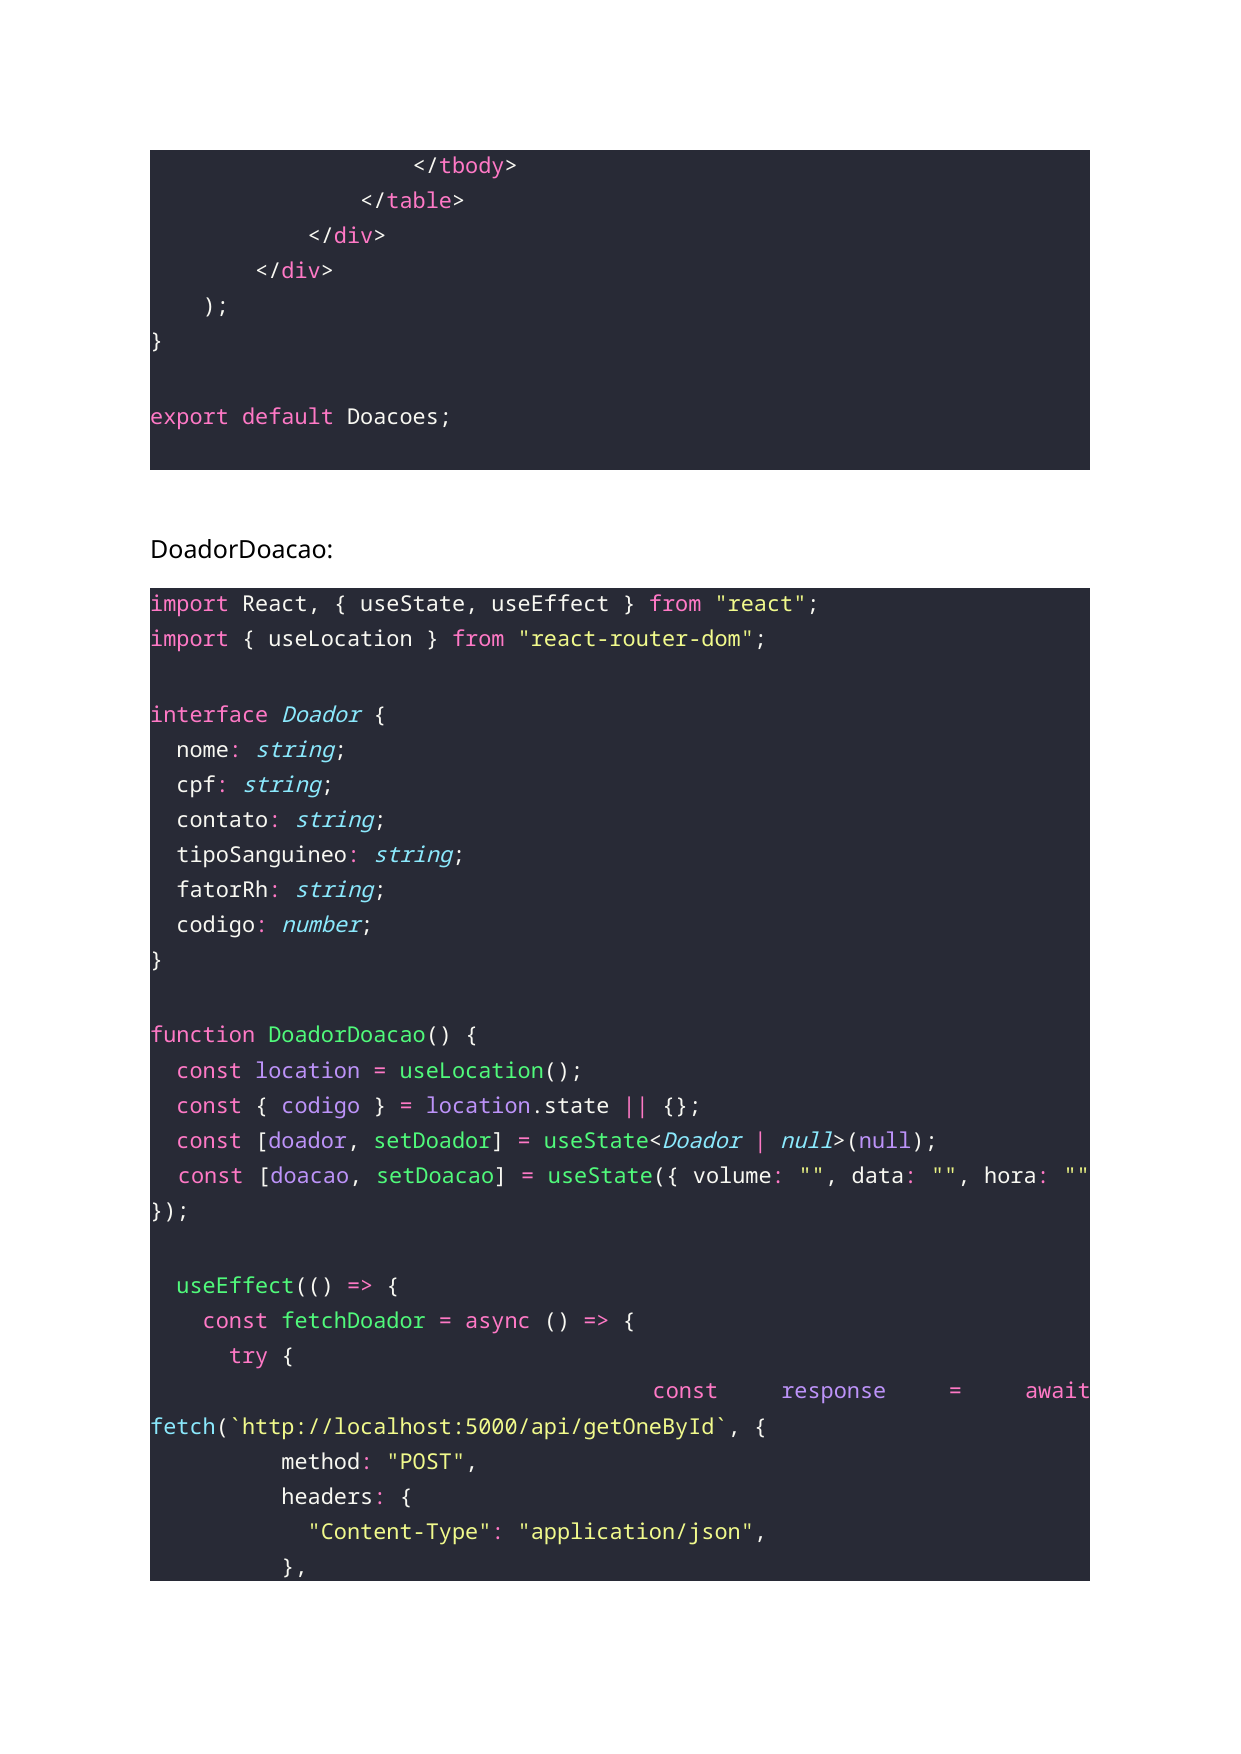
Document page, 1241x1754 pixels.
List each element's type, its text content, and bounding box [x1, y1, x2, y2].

text const fetchDoador = async () => { [150, 1305, 1090, 1335]
text contato: string; [150, 804, 1090, 834]
text nome: string; [150, 734, 1090, 763]
text interface Doador { [150, 698, 1090, 728]
text import React, { useState, useEffect } from "react"; [150, 588, 1090, 618]
text } [150, 326, 1090, 355]
text tipoSanguineo: string; [150, 839, 1090, 869]
text </tbody> [150, 150, 1090, 180]
text const { codigo } = location.state || {}; [150, 1090, 1090, 1119]
text "Content-Type": "application/json", [150, 1516, 1090, 1546]
text const [doacao, setDoacao] = useState({ volume: "", data: "", hora: "" }); [150, 1160, 1090, 1225]
text </div> [150, 255, 1090, 285]
text useEffect(() => { [150, 1270, 1090, 1300]
text try { [150, 1340, 1090, 1370]
text }, [150, 1551, 1090, 1581]
text method: "POST", [150, 1446, 1090, 1476]
text import { useLocation } from "react-router-dom"; [150, 623, 1090, 653]
text </table> [150, 185, 1090, 215]
text fatorRh: string; [150, 874, 1090, 904]
text </div> [150, 220, 1090, 250]
text DoadorDoacao: [150, 532, 1090, 566]
text const location = useLocation(); [150, 1054, 1090, 1084]
text function DoadorDoacao() { [150, 1019, 1090, 1049]
text cpf: string; [150, 769, 1090, 798]
text const [doador, setDoador] = useState<Doador | null>(null); [150, 1125, 1090, 1154]
text ); [150, 290, 1090, 320]
text headers: { [150, 1481, 1090, 1511]
text export default Doacoes; [150, 401, 1090, 431]
text const response = await fetch(`http://localhost:5000/api/getOneById`, { [150, 1376, 1090, 1440]
text codigo: number; [150, 909, 1090, 939]
text } [150, 944, 1090, 974]
